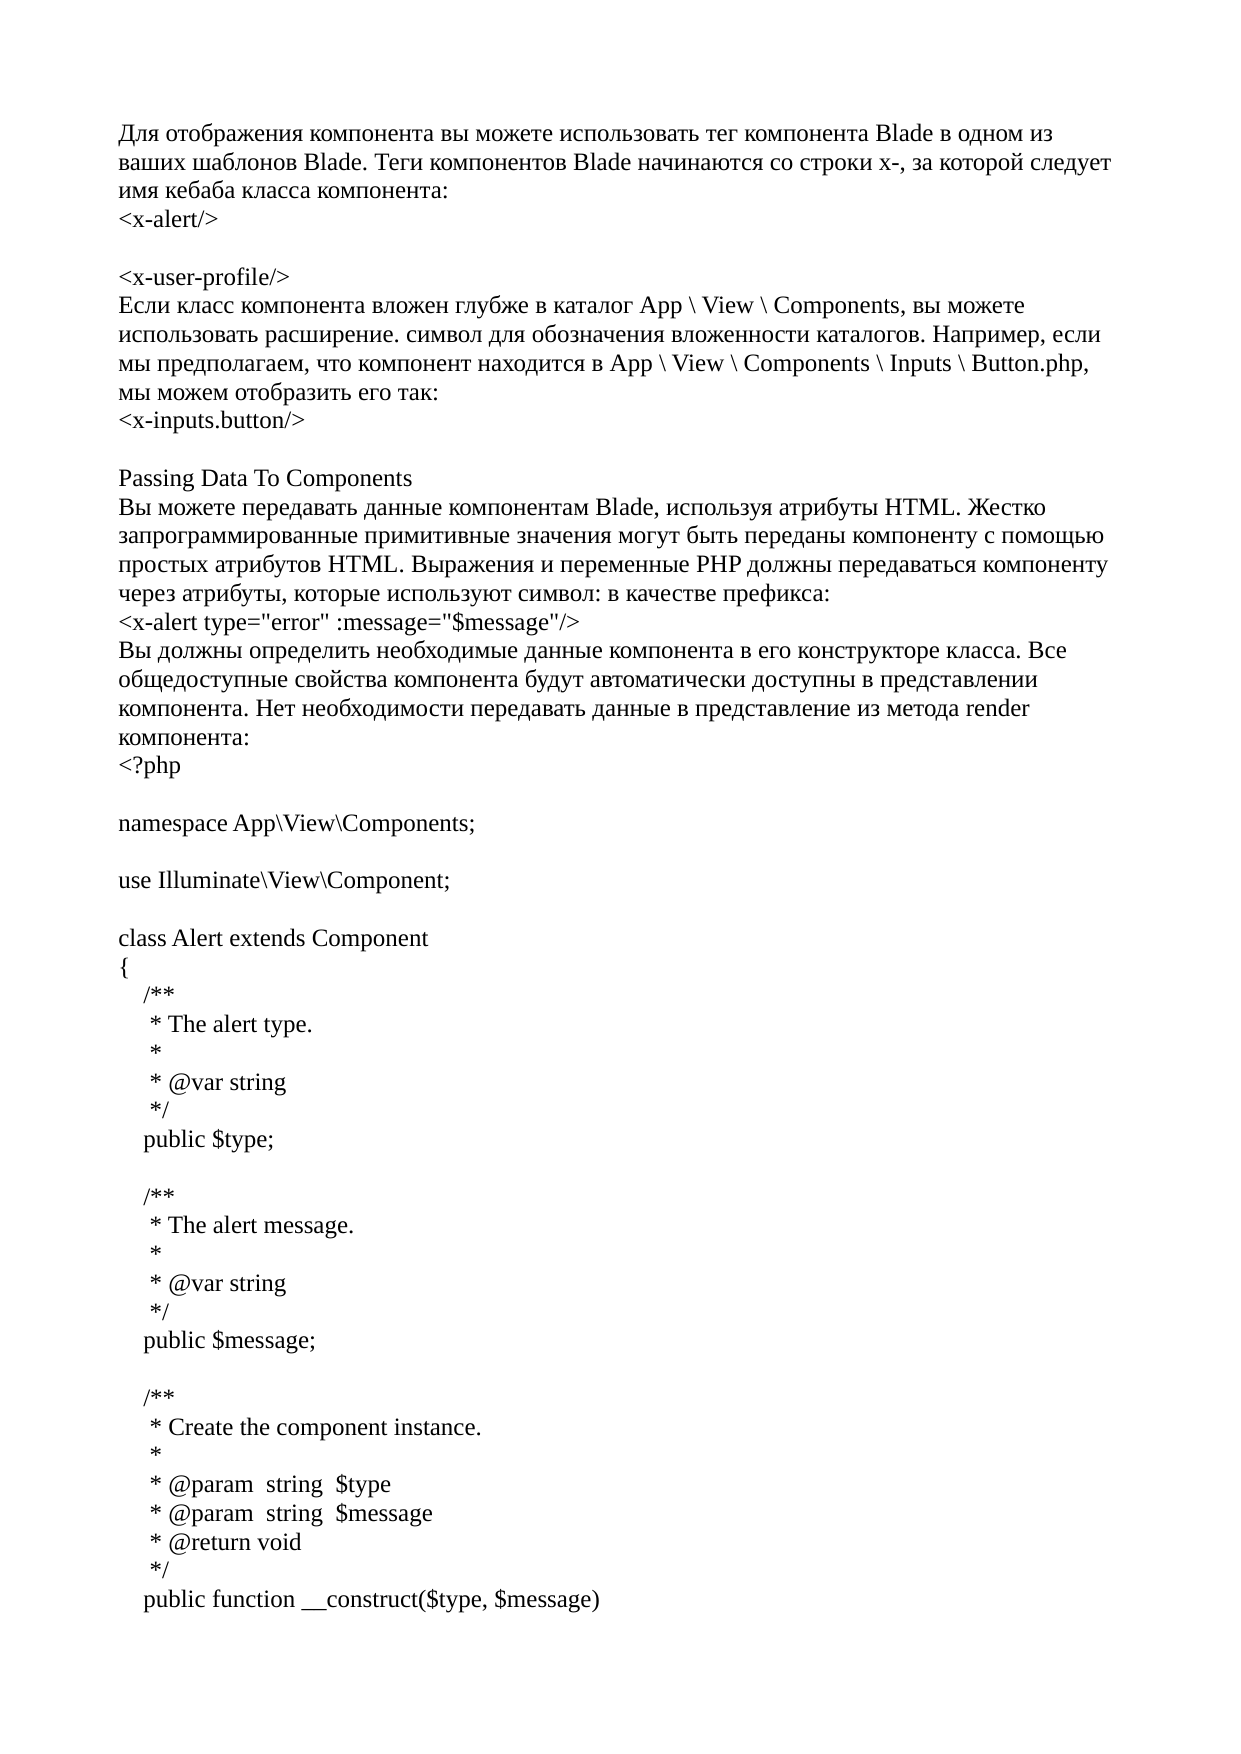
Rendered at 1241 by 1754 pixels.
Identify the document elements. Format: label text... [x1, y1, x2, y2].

text public $type; [118, 1124, 1122, 1153]
text * Create the component instance. [118, 1412, 1122, 1441]
text <x-inputs.button/> [118, 406, 1122, 434]
text use Illuminate\View\Component; [118, 866, 1122, 894]
text public $message; [118, 1326, 1122, 1354]
text Для отображения компонента вы можете использовать тег компонента Blade в одном из ваших шаблонов Blade. Теги компонентов Blade начинаются со строки x-, за которой следует имя кебаба класса компонента: [118, 118, 1122, 204]
text Вы должны определить необходимые данные компонента в его конструкторе класса. Все общедоступные свойства компонента будут автоматически доступны в представлении компонента. Нет необходимости передавать данные в представление из метода render компонента: [118, 636, 1122, 751]
text * The alert message. [118, 1211, 1122, 1239]
text * @return void [118, 1527, 1122, 1556]
text Вы можете передавать данные компонентам Blade, используя атрибуты HTML. Жестко запрограммированные примитивные значения могут быть переданы компоненту с помощью простых атрибутов HTML. Выражения и переменные PHP должны передаваться компоненту через атрибуты, которые используют символ: в качестве префикса: [118, 492, 1122, 607]
text * @param string $type [118, 1469, 1122, 1498]
text <x-alert type="error" :message="$message"/> [118, 607, 1122, 636]
text Passing Data To Components [118, 463, 1122, 492]
text * @var string [118, 1067, 1122, 1096]
text * @param string $message [118, 1498, 1122, 1527]
text namespace App\View\Components; [118, 808, 1122, 837]
text */ [118, 1297, 1122, 1326]
text * [118, 1441, 1122, 1469]
text /** [118, 981, 1122, 1009]
text */ [118, 1096, 1122, 1124]
text class Alert extends Component [118, 923, 1122, 952]
text */ [118, 1556, 1122, 1584]
text <x-user-profile/> [118, 262, 1122, 291]
text Если класс компонента вложен глубже в каталог App \ View \ Components, вы можете использовать расширение. символ для обозначения вложенности каталогов. Например, если мы предполагаем, что компонент находится в App \ View \ Components \ Inputs \ Button.php, мы можем отобразить его так: [118, 291, 1122, 406]
text /** [118, 1383, 1122, 1412]
text /** [118, 1182, 1122, 1211]
text <x-alert/> [118, 204, 1122, 233]
text { [118, 952, 1122, 981]
text * [118, 1239, 1122, 1268]
text * The alert type. [118, 1009, 1122, 1038]
text * @var string [118, 1268, 1122, 1297]
text * [118, 1038, 1122, 1067]
text <?php [118, 751, 1122, 779]
text public function __construct($type, $message) [118, 1584, 1122, 1613]
